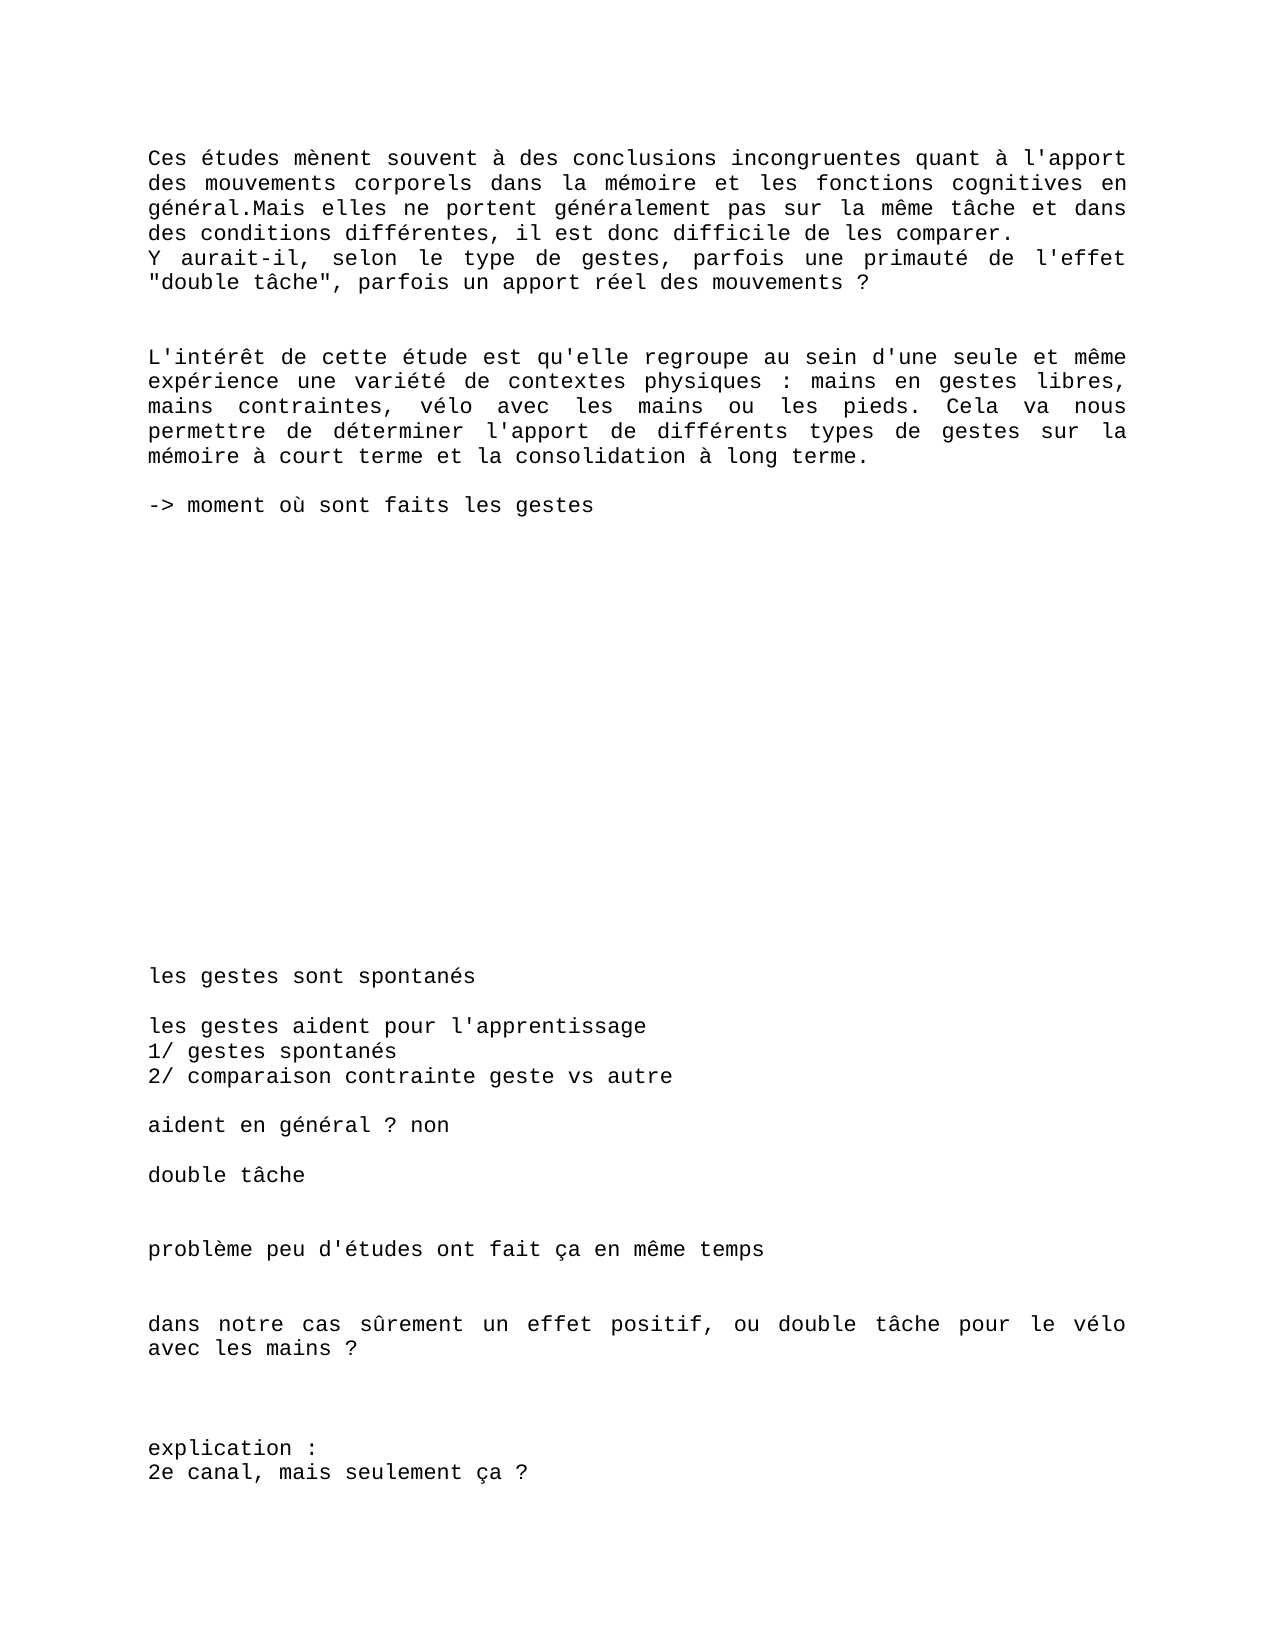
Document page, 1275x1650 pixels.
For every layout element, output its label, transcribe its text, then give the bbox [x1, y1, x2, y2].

text 2/ comparaison contrainte geste vs autre [148, 1065, 1127, 1090]
text aident en général ? non [148, 1114, 1127, 1139]
text double tâche [148, 1164, 1127, 1189]
text 1/ gestes spontanés [148, 1040, 1127, 1065]
text 2e canal, mais seulement ça ? [148, 1462, 1127, 1486]
text les gestes sont spontanés [148, 966, 1127, 991]
text explication : [148, 1437, 1127, 1462]
text Y aurait-il, selon le type de gestes, parfois une primauté de l'effet "double tâche", parfois un apport réel des mouvements ? [148, 247, 1127, 296]
text problème peu d'études ont fait ça en même temps [148, 1238, 1127, 1263]
text L'intérêt de cette étude est qu'elle regroupe au sein d'une seule et même expérience une variété de contextes physiques : mains en gestes libres, mains contraintes, vélo avec les mains ou les pieds. Cela va nous permettre de déterminer l'apport de différents types de gestes sur la mémoire à court terme et la consolidation à long terme. [148, 346, 1127, 470]
text -> moment où sont faits les gestes [148, 495, 1127, 519]
text les gestes aident pour l'apprentissage [148, 1015, 1127, 1040]
text Ces études mènent souvent à des conclusions incongruentes quant à l'apport des mouvements corporels dans la mémoire et les fonctions cognitives en général.Mais elles ne portent généralement pas sur la même tâche et dans des conditions différentes, il est donc difficile de les comparer. [148, 148, 1127, 247]
text dans notre cas sûrement un effet positif, ou double tâche pour le vélo avec les mains ? [148, 1313, 1127, 1362]
